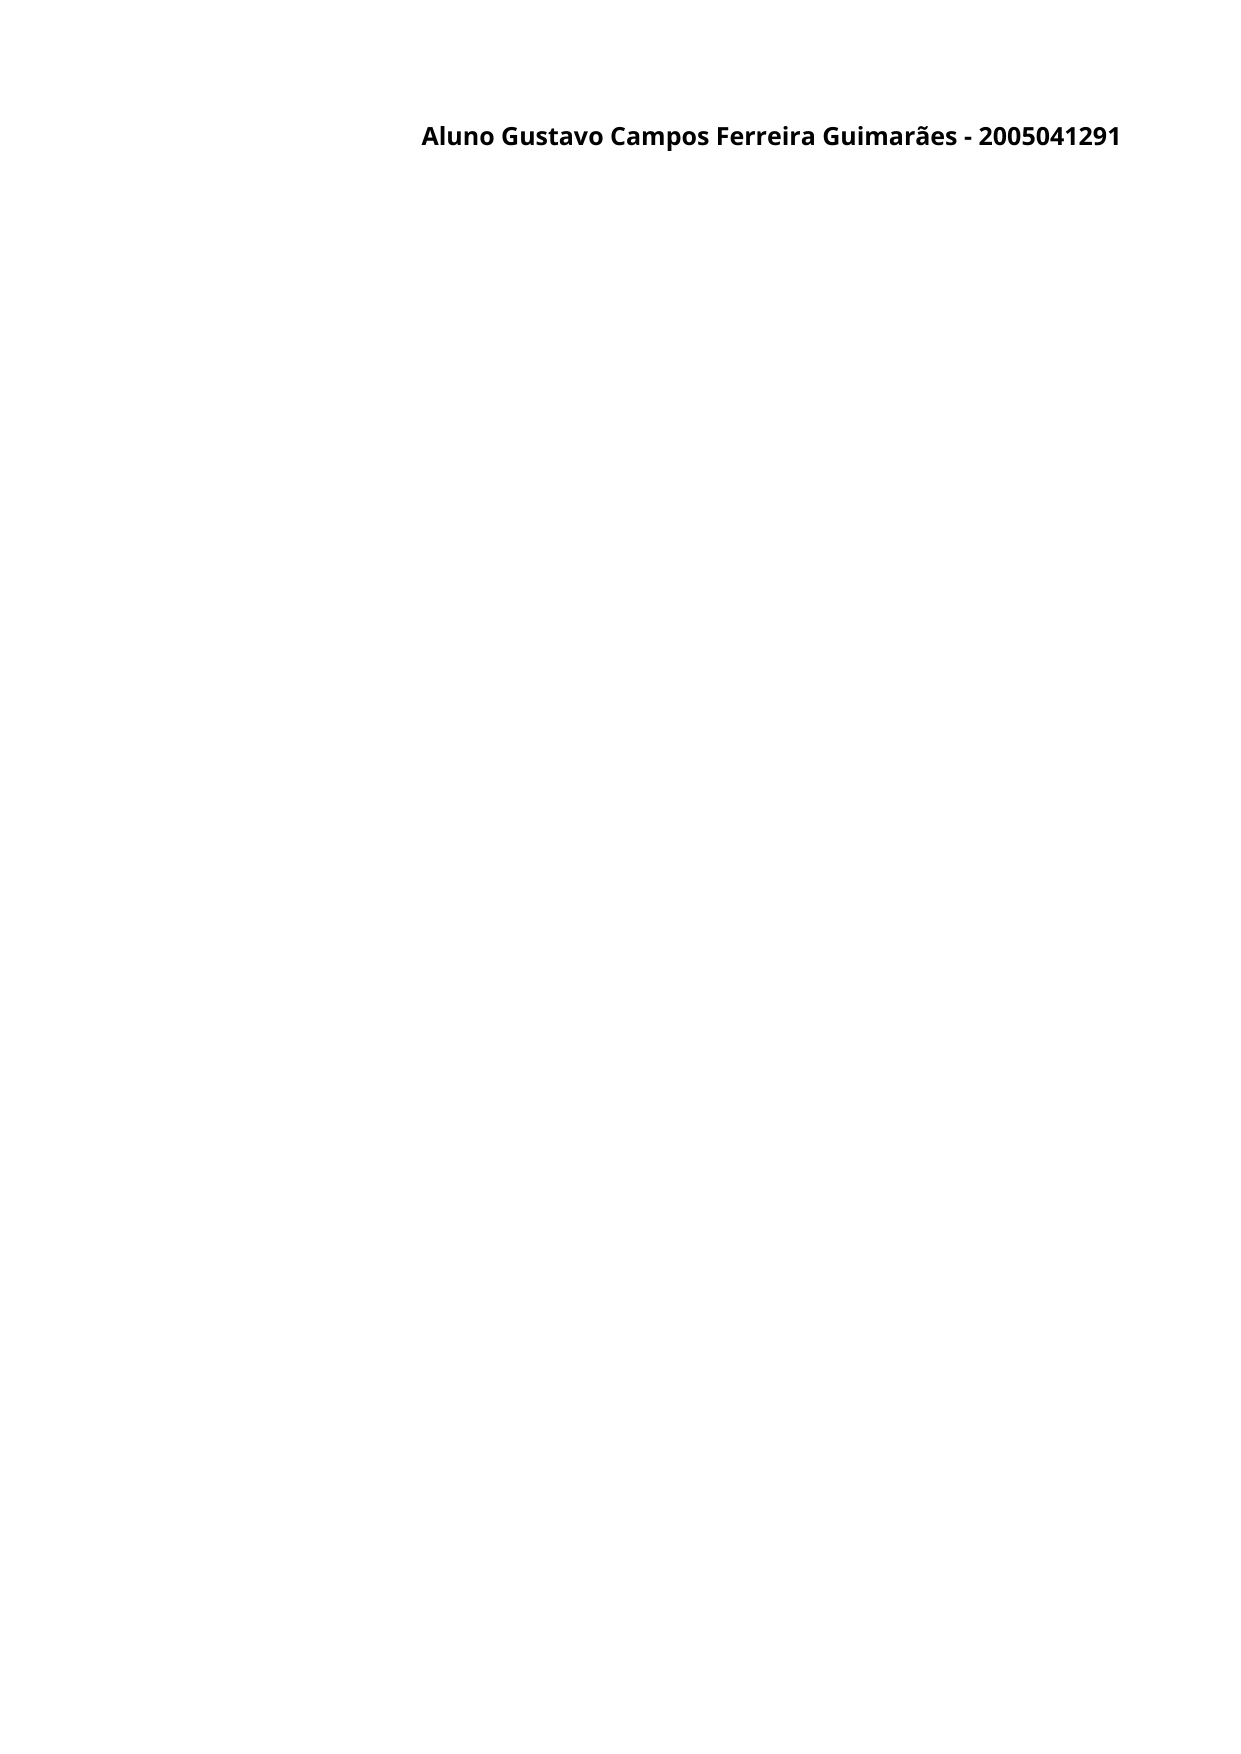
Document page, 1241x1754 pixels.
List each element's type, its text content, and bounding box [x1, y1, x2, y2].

text Aluno Gustavo Campos Ferreira Guimarães - 2005041291 [118, 118, 1122, 152]
